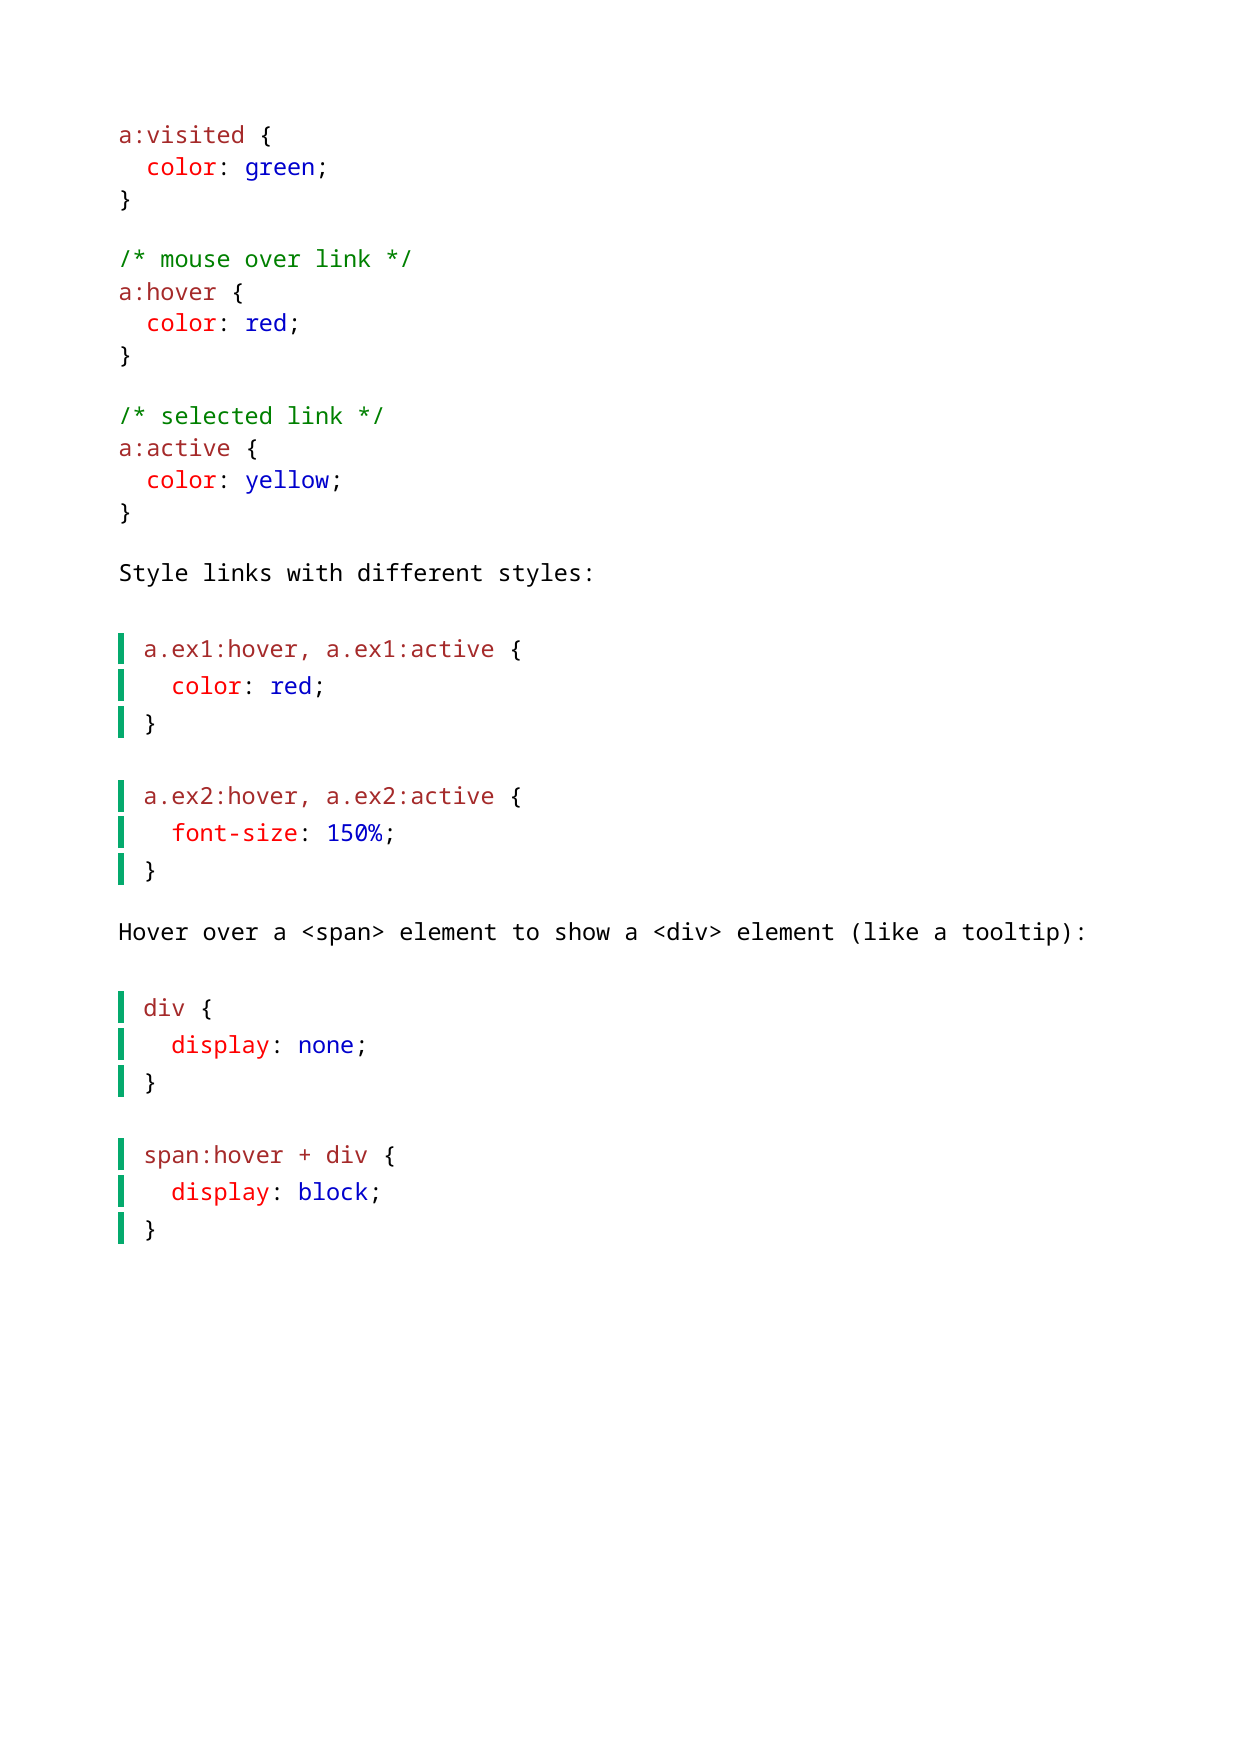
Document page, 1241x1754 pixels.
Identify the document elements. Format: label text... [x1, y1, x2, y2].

text Hover over a <span> element to show a <div> element (like a tooltip): [118, 915, 1122, 947]
text div { display: none; } span:hover + div { display: block; } [118, 991, 1122, 1244]
text a:visited { color: green; } /* mouse over link */ a:hover { color: red; } /* selected link */ a:active { color: yellow; } [118, 118, 1122, 527]
text a.ex1:hover, a.ex1:active { color: red; } a.ex2:hover, a.ex2:active { font-size: 150%; } [118, 632, 1122, 885]
text Style links with different styles: [118, 556, 1122, 588]
